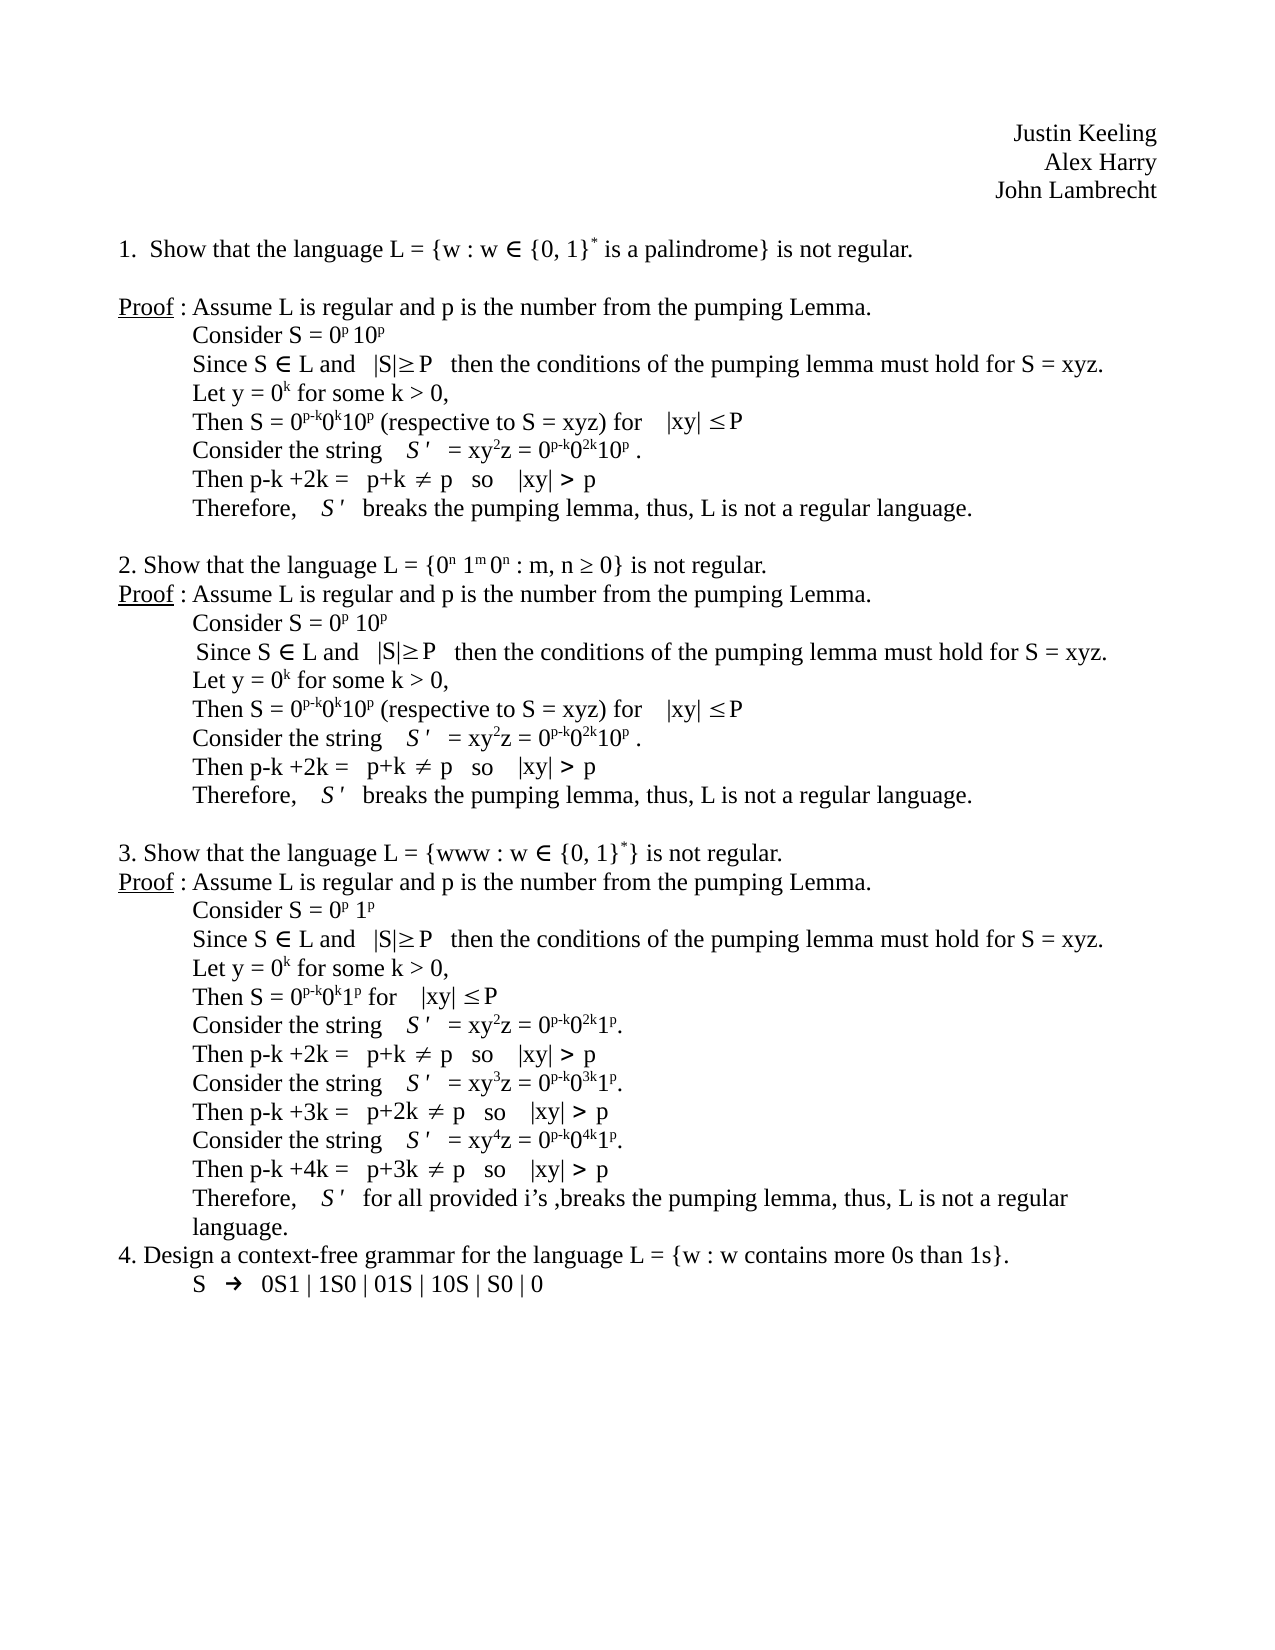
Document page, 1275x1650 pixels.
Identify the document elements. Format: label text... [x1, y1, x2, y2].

text 1. Show that the language L = {w : w ∈ {0, 1}* is a palindrome} is not regular. [118, 234, 1157, 263]
text Therefore, for all provided i’s ,breaks the pumping lemma, thus, L is not a regular language. [118, 1183, 1157, 1241]
text Proof : Assume L is regular and p is the number from the pumping Lemma. [118, 579, 1157, 608]
text Then S = 0p-k0k10p (respective to S = xyz) for [118, 407, 1157, 436]
text Since S ∈ L andthen the conditions of the pumping lemma must hold for S = xyz. [118, 924, 1157, 953]
text Consider the string = xy2z = 0p-k02k10p . [118, 436, 1157, 464]
text Then p-k +2k =so [118, 464, 1157, 493]
text Let y = 0k for some k > 0, [118, 666, 1157, 694]
text 4. Design a context-free grammar for the language L = {w : w contains more 0s than 1s}. [118, 1241, 1157, 1269]
text Proof : Assume L is regular and p is the number from the pumping Lemma. [118, 292, 1157, 321]
text Consider the string = xy2z = 0p-k02k10p . [118, 723, 1157, 752]
text Consider S = 0p 10p [118, 321, 1157, 349]
text Consider the string = xy3z = 0p-k03k1p. [118, 1068, 1157, 1097]
text Let y = 0k for some k > 0, [118, 953, 1157, 982]
text 3. Show that the language L = {www : w ∈ {0, 1}*} is not regular. [118, 838, 1157, 867]
text Then p-k +2k =so [118, 1039, 1157, 1068]
text Consider S = 0p 1p [118, 896, 1157, 924]
text Proof : Assume L is regular and p is the number from the pumping Lemma. [118, 867, 1157, 896]
text Therefore, breaks the pumping lemma, thus, L is not a regular language. [118, 781, 1157, 809]
text Since S ∈ L andthen the conditions of the pumping lemma must hold for S = xyz. [118, 349, 1157, 378]
text Consider the string = xy4z = 0p-k04k1p. [118, 1126, 1157, 1154]
text 2. Show that the language L = {0n 1m 0n : m, n ≥ 0} is not regular. [118, 551, 1157, 579]
text Then p-k +4k =so [118, 1154, 1157, 1183]
text Consider the string = xy2z = 0p-k02k1p. [118, 1011, 1157, 1039]
text S0S1 | 1S0 | 01S | 10S | S0 | 0 [118, 1269, 1157, 1298]
text Since S ∈ L andthen the conditions of the pumping lemma must hold for S = xyz. [118, 637, 1157, 666]
text Then S = 0p-k0k10p (respective to S = xyz) for [118, 694, 1157, 723]
text Therefore, breaks the pumping lemma, thus, L is not a regular language. [118, 493, 1157, 522]
text Let y = 0k for some k > 0, [118, 378, 1157, 407]
text Consider S = 0p 10p [118, 608, 1157, 637]
text Then p-k +3k =so [118, 1097, 1157, 1126]
text Then p-k +2k =so [118, 752, 1157, 781]
text Then S = 0p-k0k1p for [118, 982, 1157, 1011]
